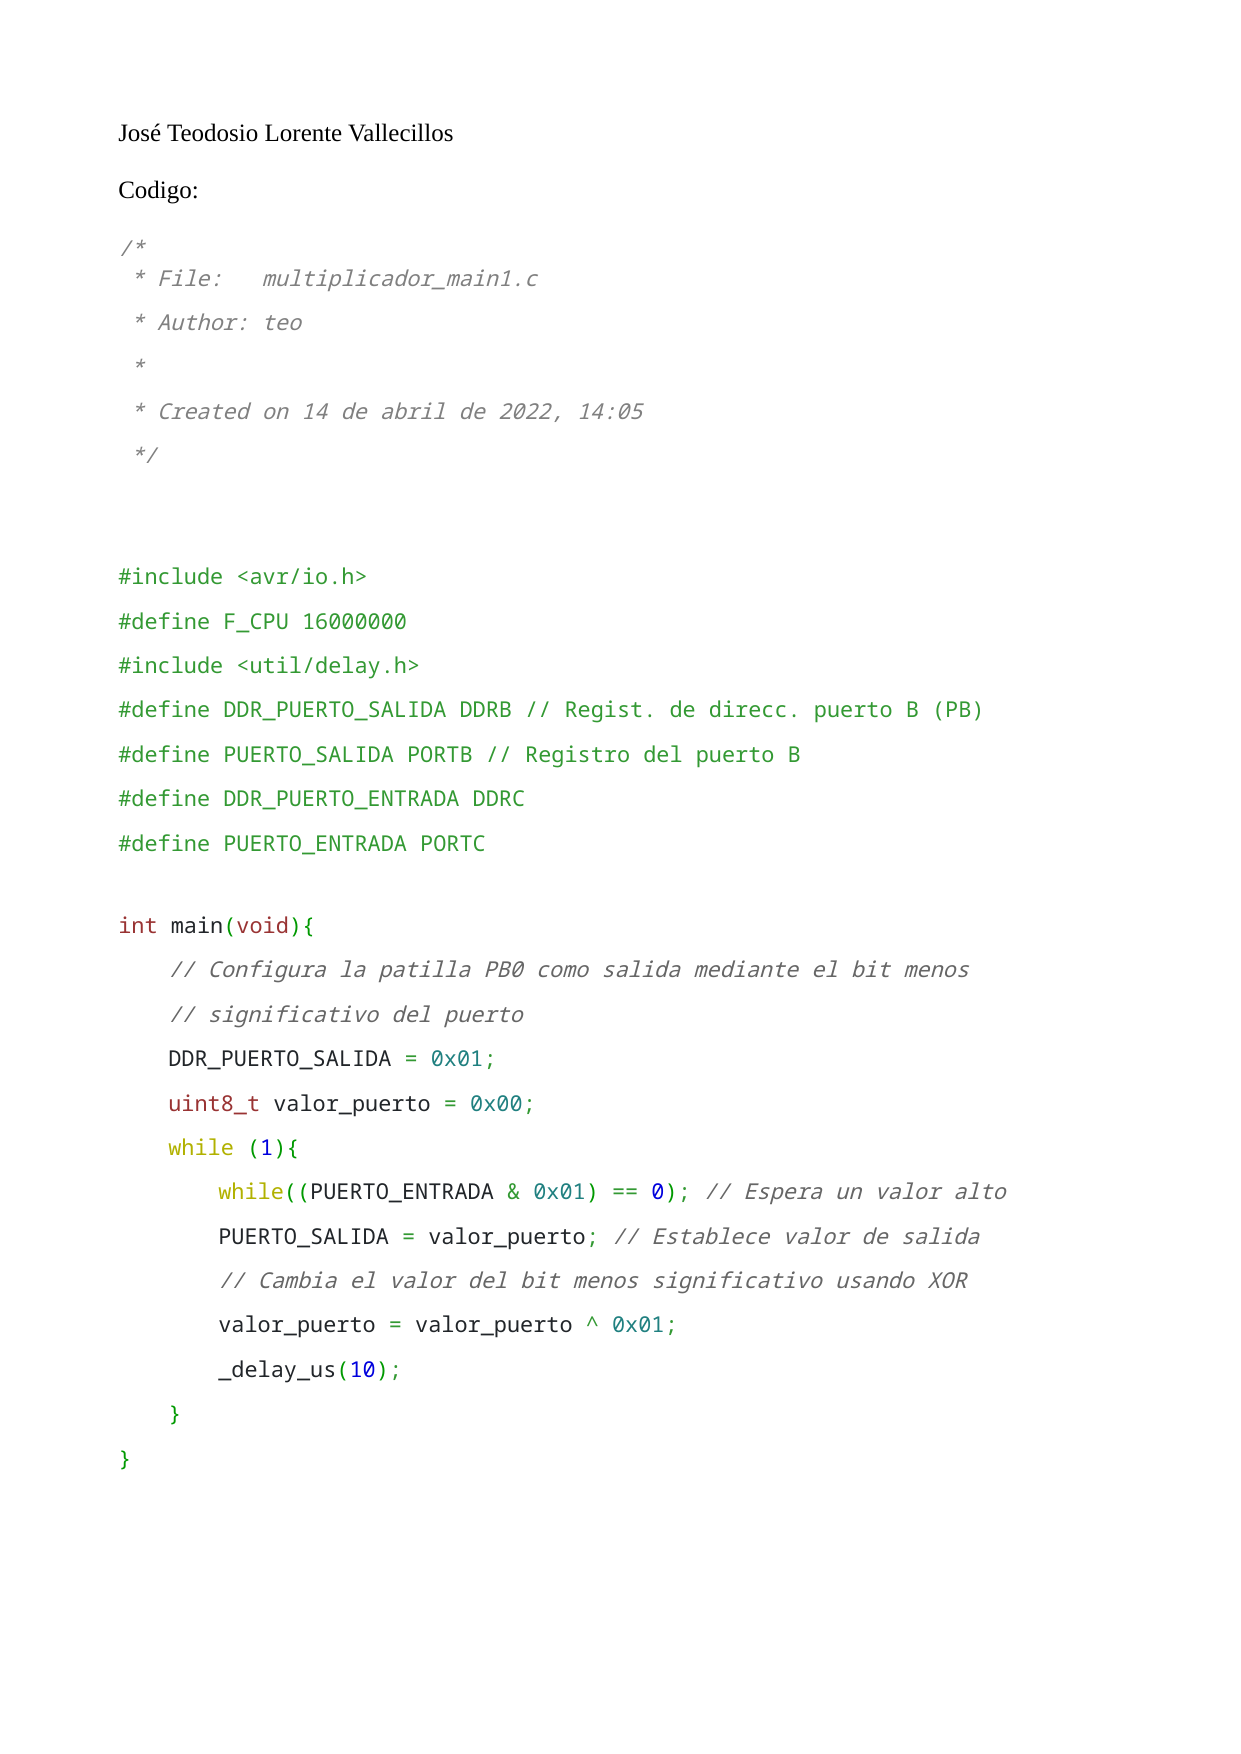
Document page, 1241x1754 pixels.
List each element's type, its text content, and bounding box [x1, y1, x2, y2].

text * File: multiplicador_main1.c [118, 263, 1122, 293]
text } [118, 1398, 1122, 1428]
text // significativo del puerto [118, 999, 1122, 1029]
text */ [118, 440, 1122, 470]
text DDR_PUERTO_SALIDA = 0x01; [118, 1043, 1122, 1073]
text // Cambia el valor del bit menos significativo usando XOR [118, 1265, 1122, 1295]
text #include <avr/io.h> [118, 561, 1122, 591]
text * Author: teo [118, 307, 1122, 337]
text /* [118, 233, 1122, 263]
text #define DDR_PUERTO_ENTRADA DDRC [118, 783, 1122, 813]
text #include <util/delay.h> [118, 650, 1122, 680]
text while (1){ [118, 1132, 1122, 1162]
text #define PUERTO_ENTRADA PORTC [118, 827, 1122, 857]
text } [118, 1443, 1122, 1472]
text #define PUERTO_SALIDA PORTB // Registro del puerto B [118, 739, 1122, 768]
text while((PUERTO_ENTRADA & 0x01) == 0); // Espera un valor alto [118, 1176, 1122, 1206]
text _delay_us(10); [118, 1354, 1122, 1384]
text int main(void){ [118, 910, 1122, 940]
text Codigo: [118, 176, 1122, 204]
text * Created on 14 de abril de 2022, 14:05 [118, 396, 1122, 426]
text // Configura la patilla PB0 como salida mediante el bit menos [118, 954, 1122, 984]
text * [118, 352, 1122, 381]
text #define F_CPU 16000000 [118, 606, 1122, 635]
text José Teodosio Lorente Vallecillos [118, 118, 1122, 147]
text valor_puerto = valor_puerto ^ 0x01; [118, 1309, 1122, 1339]
text #define DDR_PUERTO_SALIDA DDRB // Regist. de direcc. puerto B (PB) [118, 694, 1122, 724]
text uint8_t valor_puerto = 0x00; [118, 1088, 1122, 1117]
text PUERTO_SALIDA = valor_puerto; // Establece valor de salida [118, 1221, 1122, 1251]
